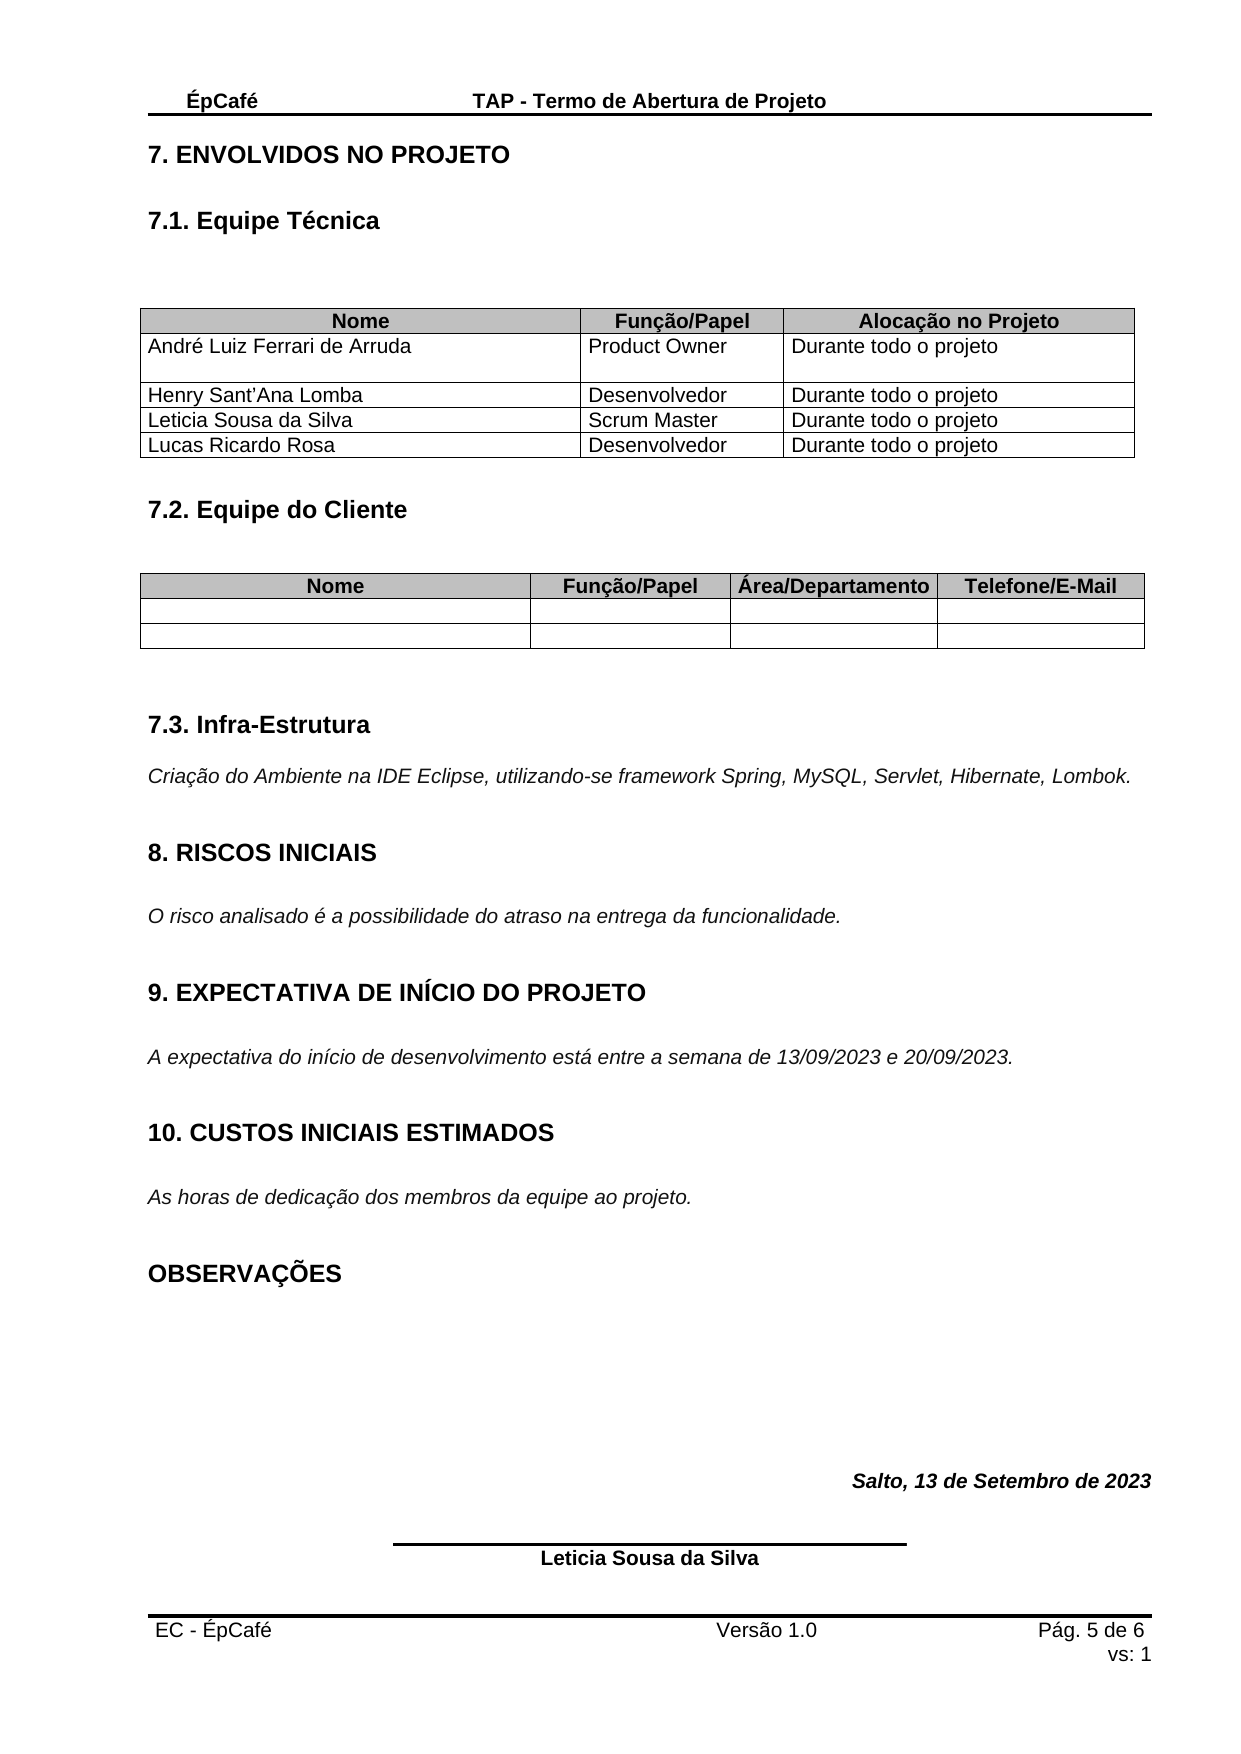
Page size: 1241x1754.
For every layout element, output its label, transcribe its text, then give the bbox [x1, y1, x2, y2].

table_cell Durante todo o projeto [784, 408, 1134, 432]
subtitle custos iniciais estimados [148, 1118, 1152, 1147]
table_cell [141, 624, 530, 648]
table_header Nome [141, 574, 530, 598]
table_cell Desenvolvedor [581, 433, 783, 457]
table_cell [938, 599, 1144, 623]
table_cell Leticia Sousa da Silva [141, 408, 580, 432]
table_header Nome [141, 309, 580, 333]
subtitle Equipe do Cliente [148, 495, 1152, 524]
text As horas de dedicação dos membros da equipe ao projeto. [148, 1185, 1152, 1209]
table_cell Scrum Master [581, 408, 783, 432]
text Salto, 13 de Setembro de 2023 [148, 1469, 1152, 1493]
table_cell Durante todo o projeto [784, 334, 1134, 382]
table_header Função/Papel [531, 574, 730, 598]
table_header Telefone/E-Mail [938, 574, 1144, 598]
table_cell [938, 624, 1144, 648]
subtitle Infra-Estrutura [148, 710, 1152, 739]
table_cell [731, 624, 937, 648]
subtitle observações [148, 1259, 1152, 1287]
table_cell Lucas Ricardo Rosa [141, 433, 580, 457]
text A expectativa do início de desenvolvimento está entre a semana de 13/09/2023 e 20/09/2023. [148, 1044, 1152, 1068]
table_header Leticia Sousa da Silva [385, 1517, 914, 1590]
table_cell Product Owner [581, 334, 783, 382]
table_cell André Luiz Ferrari de Arruda [141, 334, 580, 382]
table_cell Henry Sant’Ana Lomba [141, 383, 580, 407]
table_cell Desenvolvedor [581, 383, 783, 407]
table_header Função/Papel [581, 309, 783, 333]
text Criação do Ambiente na IDE Eclipse, utilizando-se framework Spring, MySQL, Servlet, Hibernate, Lombok. [148, 764, 1152, 788]
subtitle EXPECTATIVA DE INÍCIO DO PROJETO [148, 978, 1152, 1007]
subtitle Equipe Técnica [148, 206, 1152, 235]
table_cell Durante todo o projeto [784, 433, 1134, 457]
table_cell Durante todo o projeto [784, 383, 1134, 407]
text O risco analisado é a possibilidade do atraso na entrega da funcionalidade. [148, 904, 1152, 928]
table_cell [141, 599, 530, 623]
table_cell [731, 599, 937, 623]
table_cell [531, 624, 730, 648]
table_cell [531, 599, 730, 623]
subtitle Envolvidos no Projeto [148, 140, 1152, 168]
table_header Área/Departamento [731, 574, 937, 598]
table_header Alocação no Projeto [784, 309, 1134, 333]
subtitle Riscos iniciais [148, 838, 1152, 867]
